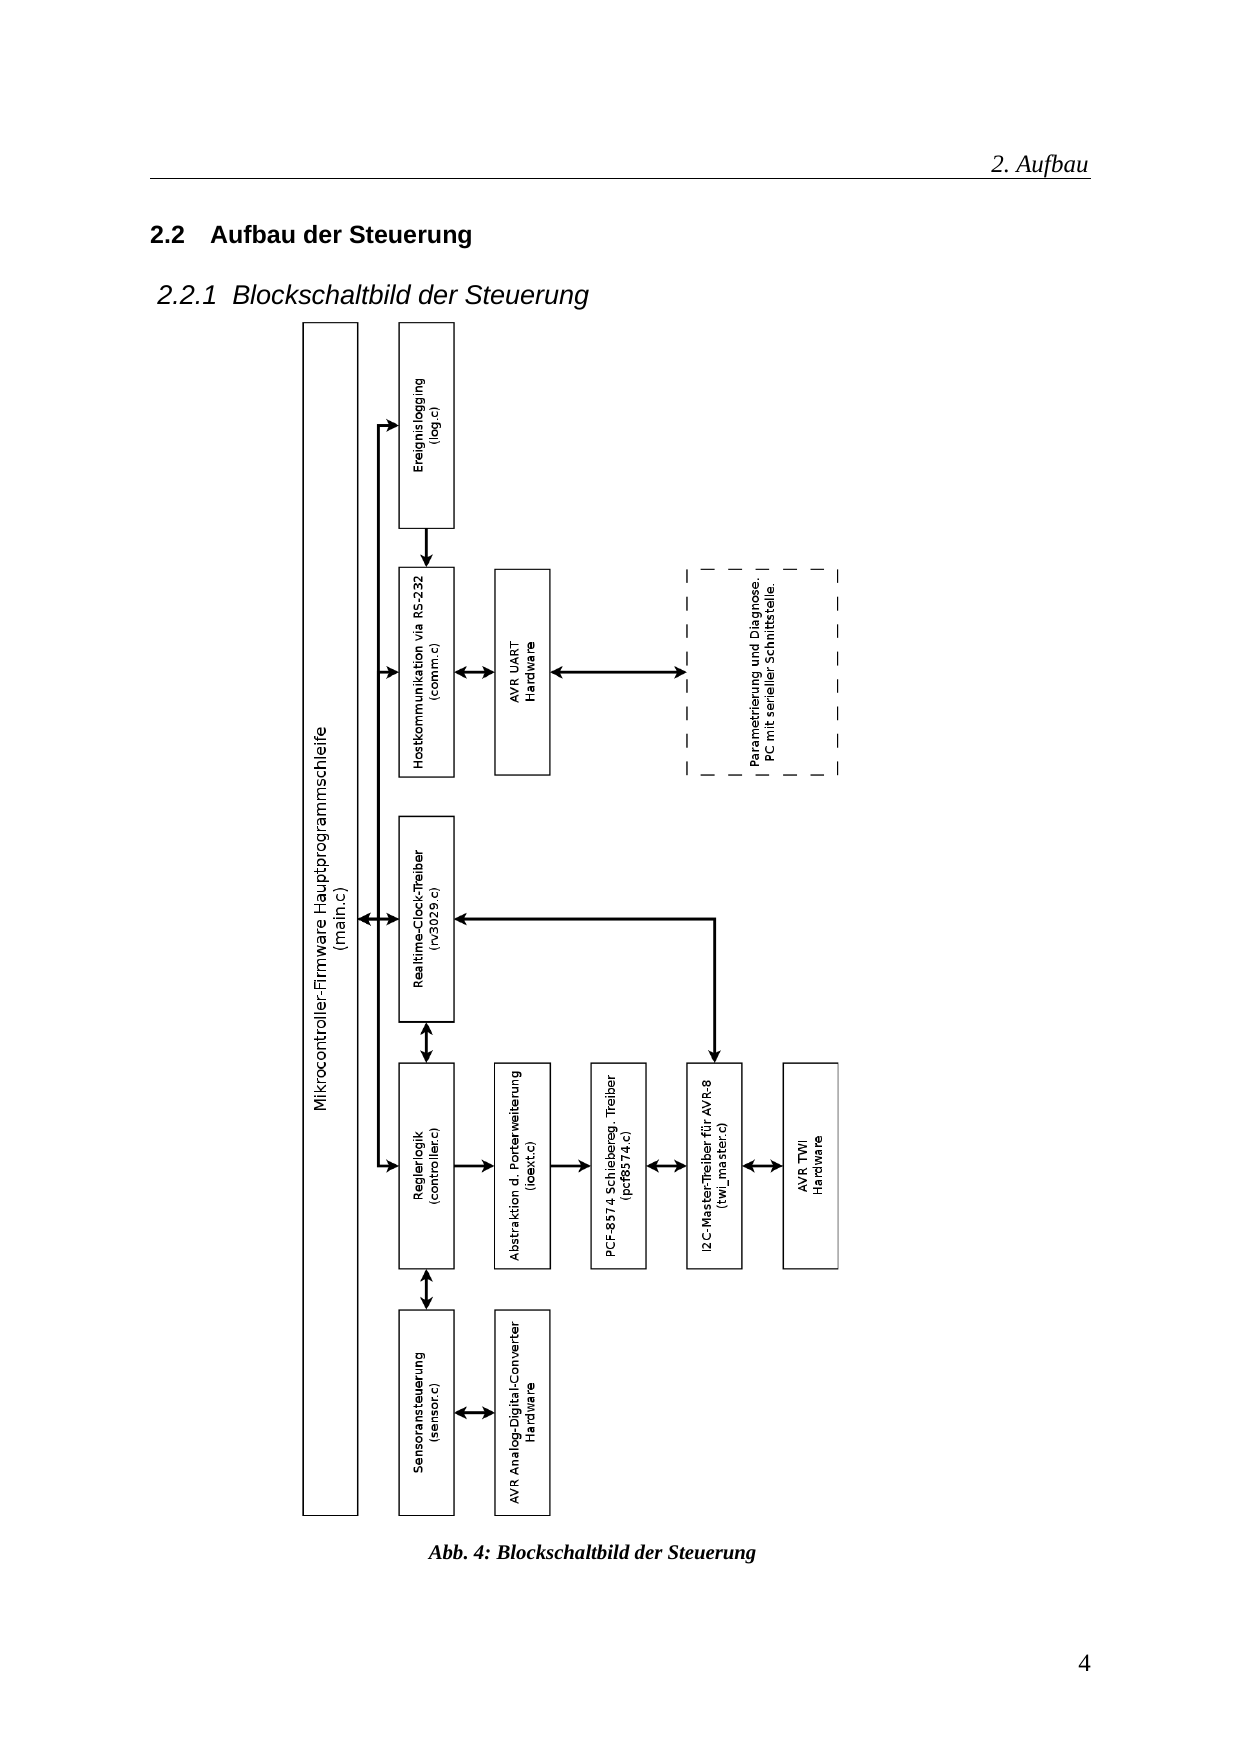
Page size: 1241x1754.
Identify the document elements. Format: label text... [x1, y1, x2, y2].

subtitle Blockschaltbild der Steuerung [157, 280, 1091, 311]
text Abb. 4: Blockschaltbild der Steuerung [254, 1541, 933, 1564]
picture [302, 320, 839, 1516]
subtitle Aufbau der Steuerung [150, 221, 1091, 249]
